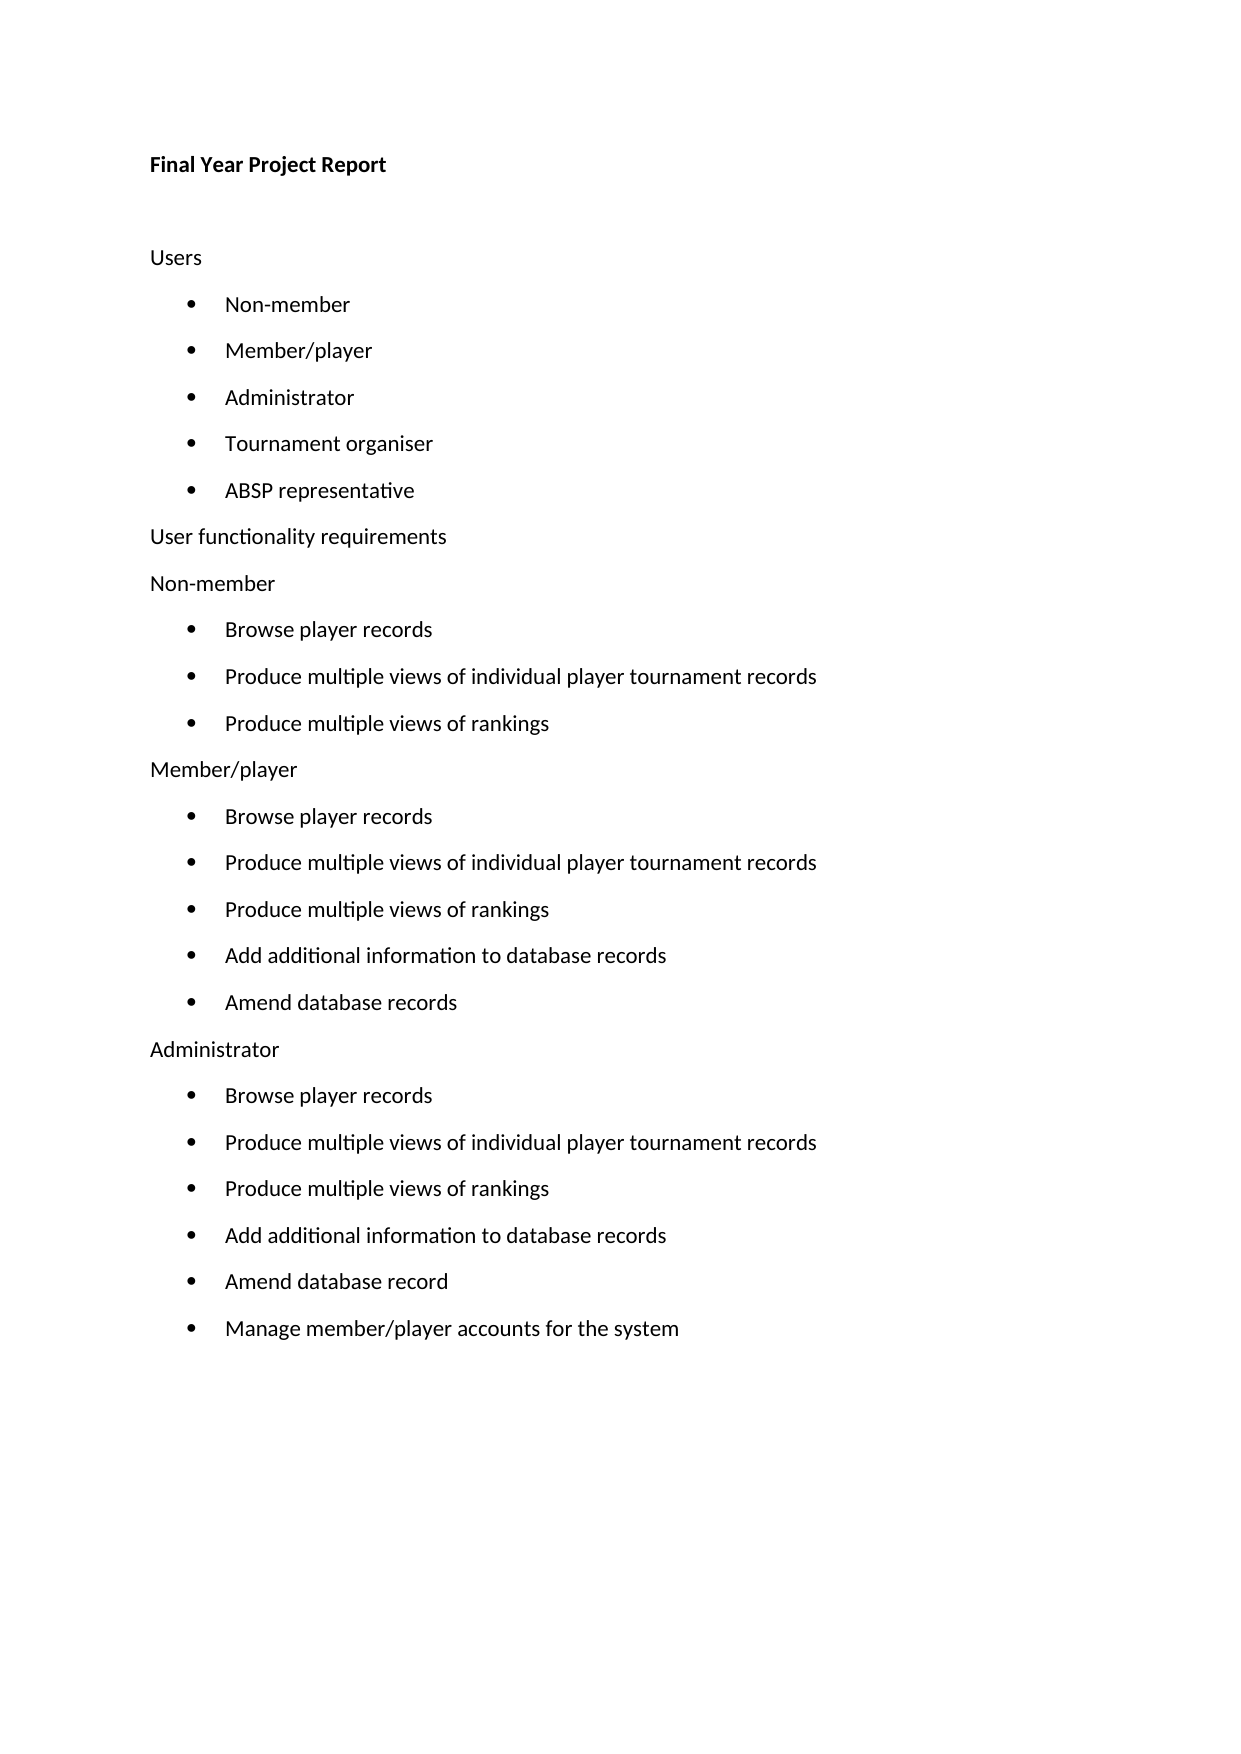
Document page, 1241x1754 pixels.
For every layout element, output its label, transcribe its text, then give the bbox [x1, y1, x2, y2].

list Browse player records [187, 616, 1090, 644]
list Produce multiple views of rankings [187, 709, 1090, 737]
list Produce multiple views of individual player tournament records [187, 662, 1090, 690]
list Add additional information to database records [187, 1221, 1090, 1249]
list Tournament organiser [187, 429, 1090, 457]
list Produce multiple views of rankings [187, 895, 1090, 923]
text Member/player [150, 755, 1090, 783]
list Amend database record [187, 1267, 1090, 1296]
list Administrator [187, 383, 1090, 411]
list Browse player records [187, 802, 1090, 830]
list Produce multiple views of individual player tournament records [187, 848, 1090, 876]
text User functionality requirements [150, 522, 1090, 551]
text Users [150, 243, 1090, 271]
list Amend database records [187, 988, 1090, 1016]
list Add additional information to database records [187, 942, 1090, 969]
list Produce multiple views of individual player tournament records [187, 1128, 1090, 1156]
list Produce multiple views of rankings [187, 1174, 1090, 1202]
text Non-member [150, 569, 1090, 597]
text Administrator [150, 1035, 1090, 1063]
list Manage member/player accounts for the system [187, 1314, 1090, 1342]
list Member/player [187, 336, 1090, 364]
list Non-member [187, 290, 1090, 318]
text Final Year Project Report [150, 150, 1090, 178]
list ABSP representative [187, 476, 1090, 504]
list Browse player records [187, 1081, 1090, 1109]
